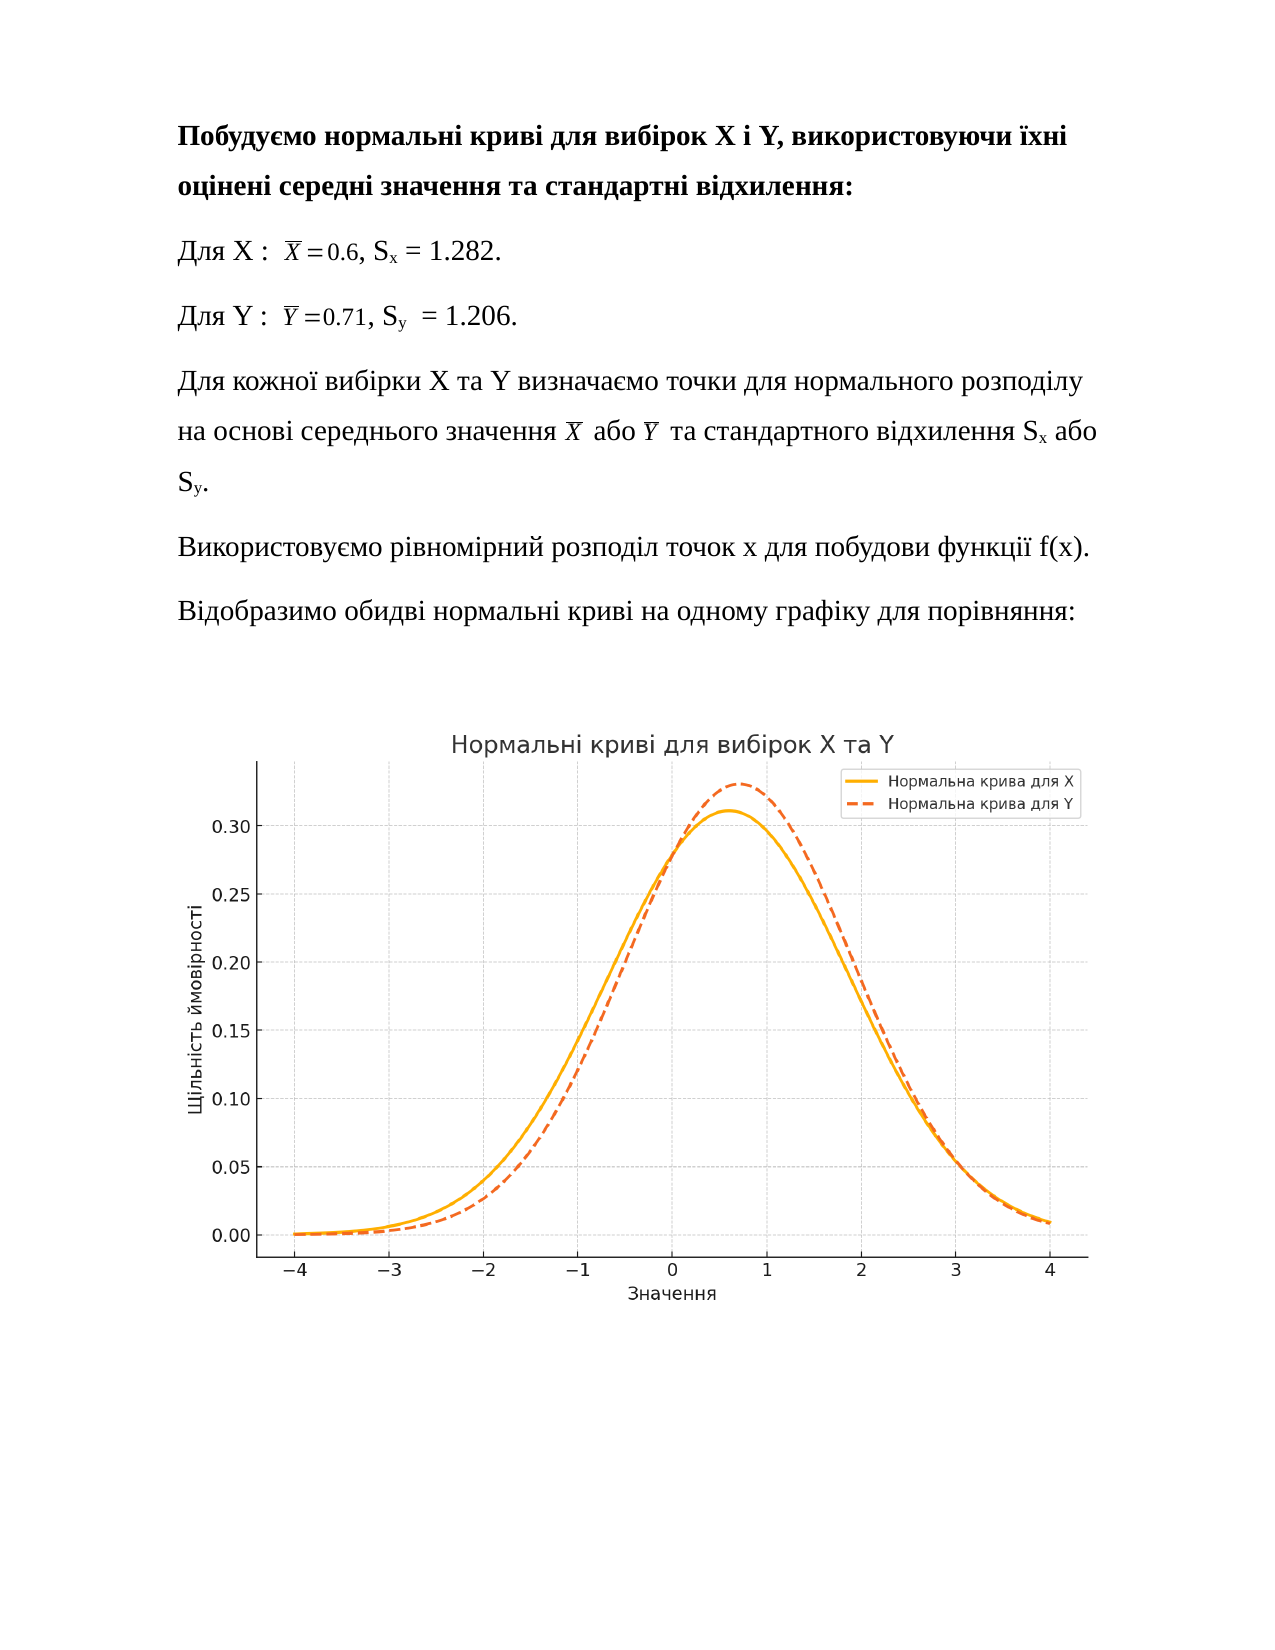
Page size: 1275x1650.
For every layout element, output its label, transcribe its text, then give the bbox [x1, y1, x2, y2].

text Побудуємо нормальні криві для вибірок X і Y, використовуючи їхні оцінені середні значення та стандартні відхилення: [177, 118, 1098, 202]
text Для Y : , Sy = 1.206. [177, 298, 1098, 332]
text Для кожної вибірки X та Y визначаємо точки для нормального розподілу на основі середнього значення або та стандартного відхилення Sx або Sy. [177, 363, 1098, 497]
text Використовуємо рівномірний розподіл точок x для побудови функції f(x). [177, 529, 1098, 562]
picture [177, 723, 1098, 1314]
text Відобразимо обидві нормальні криві на одному графіку для порівняння: [177, 593, 1098, 627]
text Для X : , Sx = 1.282. [177, 233, 1098, 267]
